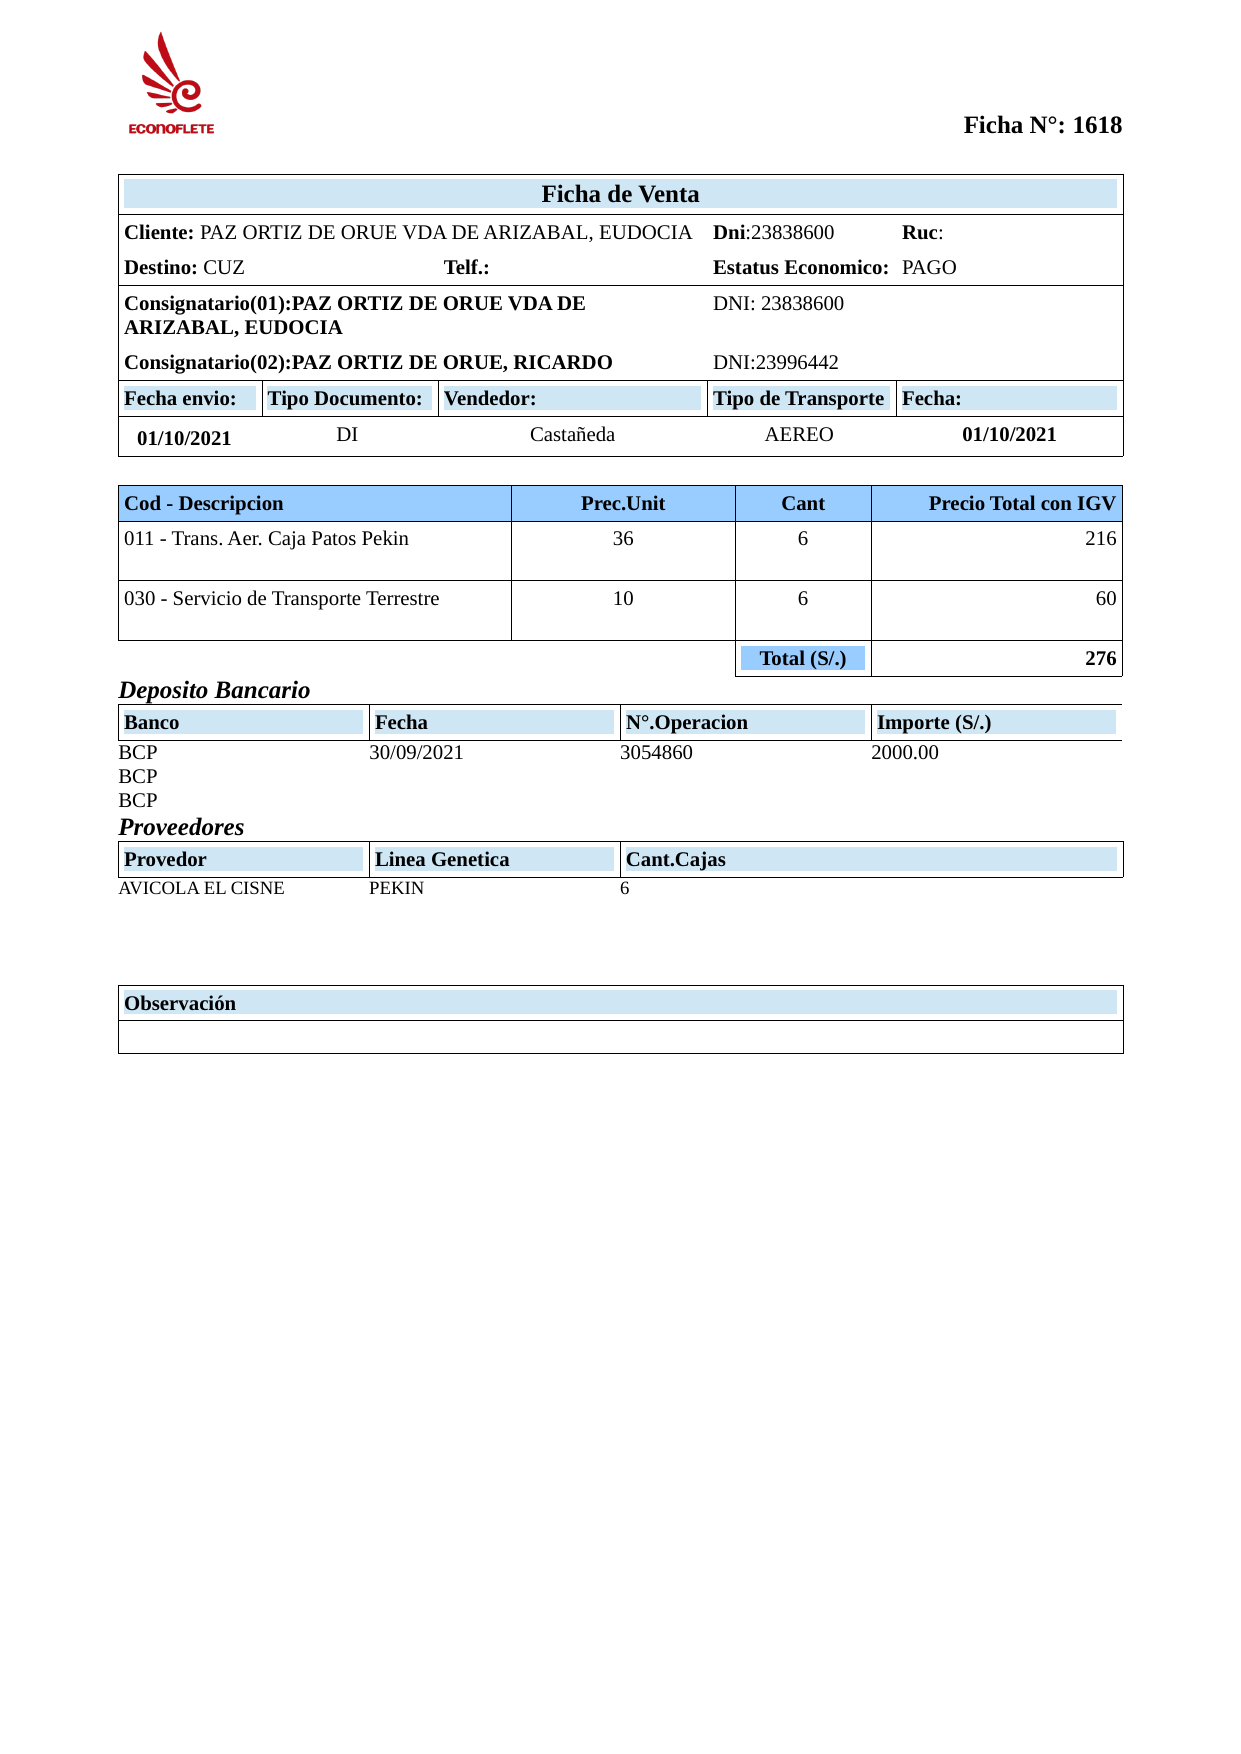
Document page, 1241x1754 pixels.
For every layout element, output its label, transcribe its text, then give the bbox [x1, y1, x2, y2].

table_cell [369, 963, 620, 984]
table_cell Total (S/.) [736, 641, 871, 676]
table_header Importe (S/.) [872, 705, 1122, 740]
table_cell [871, 764, 1122, 788]
table_cell PEKIN [369, 878, 620, 898]
table_cell 6 [736, 522, 871, 580]
table_cell [620, 920, 1123, 941]
table_cell Castañeda [438, 417, 707, 456]
picture [118, 31, 225, 134]
table_cell 60 [872, 581, 1122, 640]
table_cell [118, 941, 369, 963]
table_cell [620, 898, 1123, 920]
table_cell [118, 920, 369, 941]
table_cell [369, 941, 620, 963]
table_cell [369, 788, 620, 812]
table_header Banco [119, 705, 369, 740]
table_cell [620, 764, 871, 788]
table_header Ficha de Venta [119, 175, 1123, 214]
table_cell [118, 641, 511, 676]
table_cell 01/10/2021 [896, 417, 1123, 456]
table_cell [369, 920, 620, 941]
table_cell AEREO [707, 417, 896, 456]
table_cell [620, 788, 871, 812]
table_cell Consignatario(01):PAZ ORTIZ DE ORUE VDA DE ARIZABAL, EUDOCIA [119, 286, 707, 344]
table_cell Dni:23838600 [707, 215, 896, 249]
table_cell Ruc: [896, 215, 1123, 249]
table_cell [369, 764, 620, 788]
table_header Provedor [119, 842, 369, 877]
table_cell [118, 898, 369, 920]
table_cell Consignatario(02):PAZ ORTIZ DE ORUE, RICARDO [119, 345, 707, 380]
table_cell 216 [872, 522, 1122, 580]
table_header Prec.Unit [512, 486, 735, 521]
table_cell [511, 641, 735, 676]
table_cell 011 - Trans. Aer. Caja Patos Pekin [119, 522, 511, 580]
table_cell 030 - Servicio de Transporte Terrestre [119, 581, 511, 640]
table_cell [871, 788, 1122, 812]
table_cell Vendedor: [439, 381, 707, 416]
table_header Cant [736, 486, 871, 521]
table_cell AVICOLA EL CISNE [118, 878, 369, 898]
table_cell 276 [872, 641, 1122, 676]
table_cell Fecha envio: [119, 381, 262, 416]
table_cell Tipo de Transporte [708, 381, 896, 416]
table_cell DI [262, 417, 438, 456]
table_cell PAGO [896, 249, 1123, 285]
table_cell DNI:23996442 [707, 345, 1123, 380]
table_cell [369, 898, 620, 920]
table_cell Estatus Economico: [707, 249, 896, 285]
table_cell Cliente: PAZ ORTIZ DE ORUE VDA DE ARIZABAL, EUDOCIA [119, 215, 707, 249]
table_cell [118, 963, 369, 984]
table_cell Fecha: [897, 381, 1123, 416]
table_cell [620, 941, 1123, 963]
table_header Linea Genetica [370, 842, 620, 877]
table_cell Tipo Documento: [263, 381, 438, 416]
table_cell 10 [512, 581, 735, 640]
table_cell [119, 1021, 1123, 1053]
table_cell [620, 963, 1123, 984]
table_header Cod - Descripcion [119, 486, 511, 521]
table_cell 3054860 [620, 741, 871, 764]
table_cell 6 [736, 581, 871, 640]
table_cell 2000.00 [871, 741, 1122, 764]
table_header Cant.Cajas [621, 842, 1123, 877]
table_cell BCP [118, 788, 369, 812]
table_cell Telf.: [438, 249, 707, 285]
table_cell BCP [118, 764, 369, 788]
table_header Fecha [370, 705, 620, 740]
table_cell 36 [512, 522, 735, 580]
table_header Precio Total con IGV [872, 486, 1122, 521]
table_cell 30/09/2021 [369, 741, 620, 764]
text Deposito Bancario [118, 676, 1122, 704]
table_cell 01/10/2021 [119, 417, 262, 456]
table_header Observación [119, 986, 1123, 1020]
table_cell BCP [118, 741, 369, 764]
table_header N°.Operacion [621, 705, 871, 740]
text Proveedores [118, 812, 1122, 841]
table_cell DNI: 23838600 [707, 286, 1123, 344]
table_cell 6 [620, 878, 1123, 898]
table_cell Destino: CUZ [119, 249, 438, 285]
